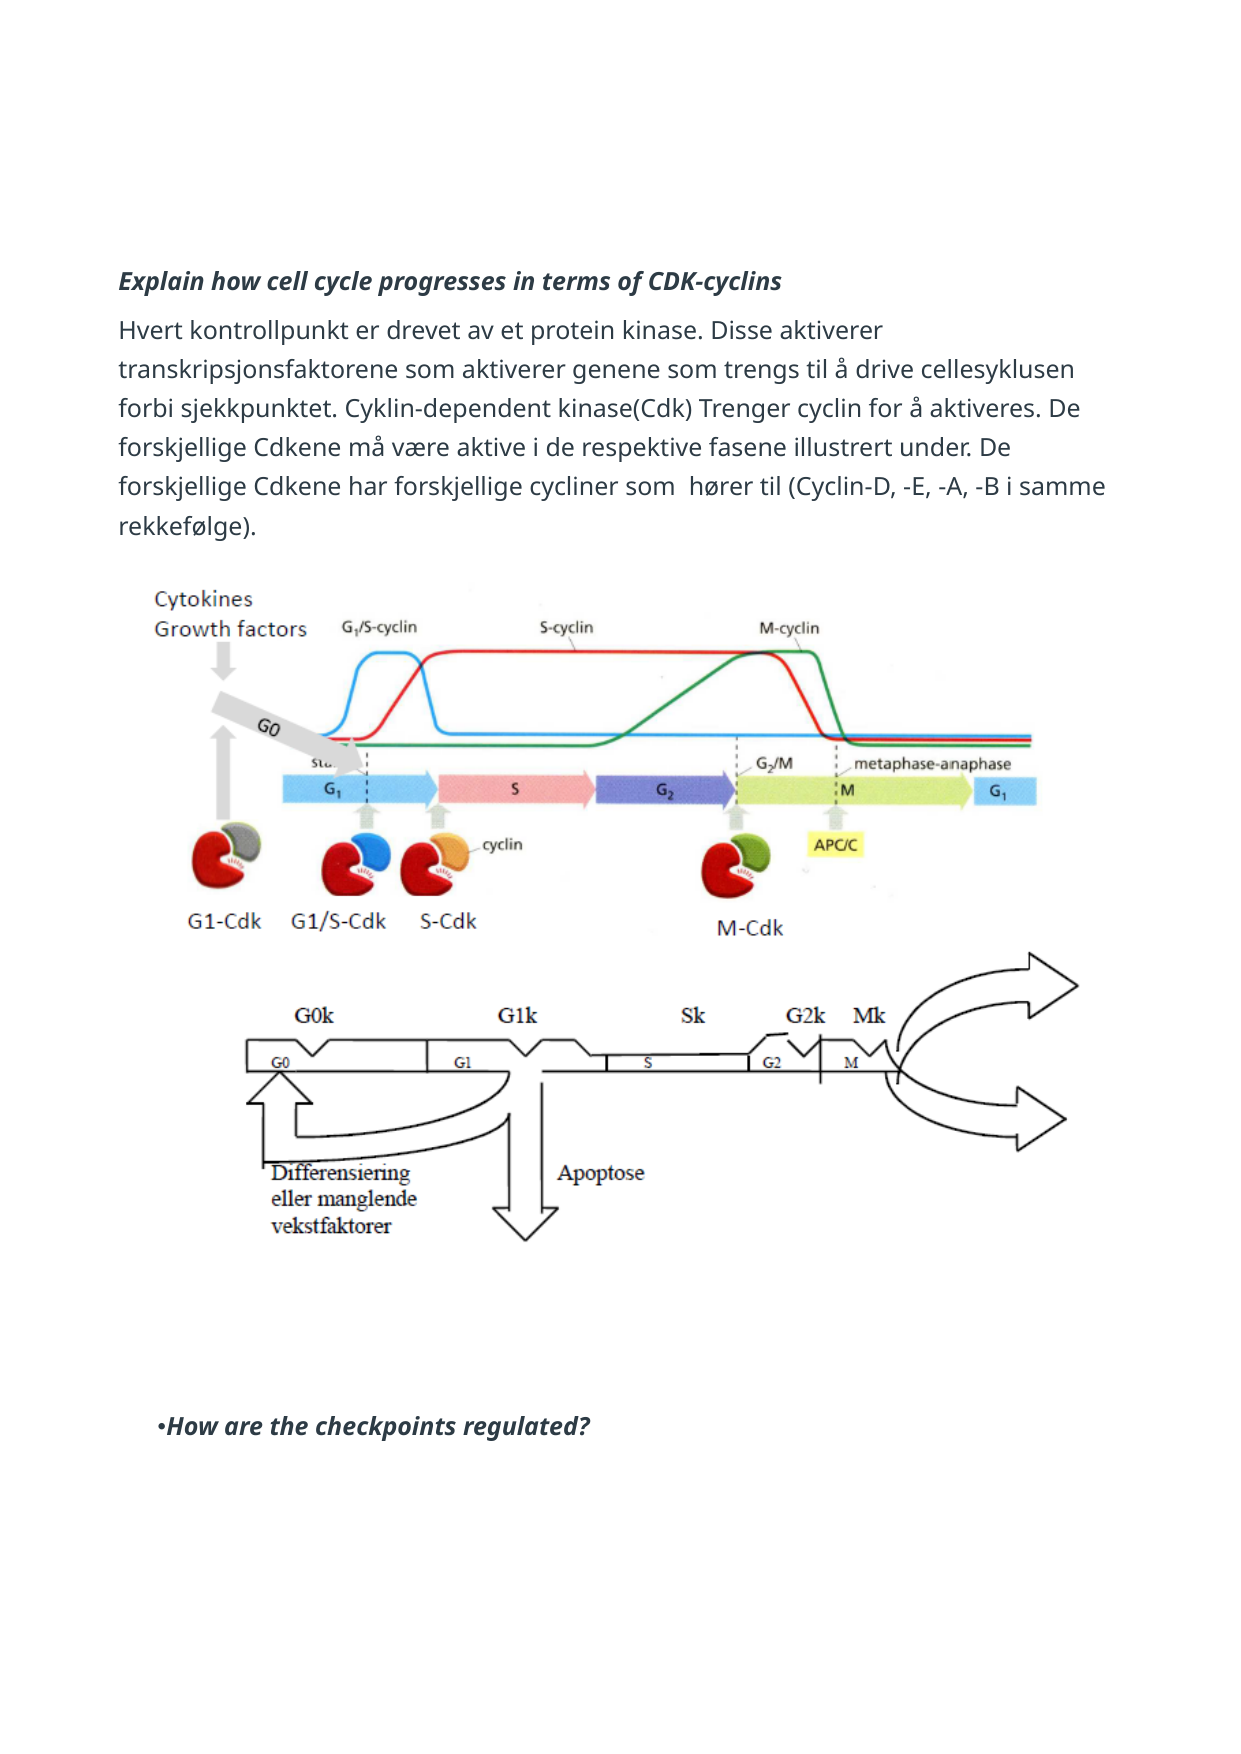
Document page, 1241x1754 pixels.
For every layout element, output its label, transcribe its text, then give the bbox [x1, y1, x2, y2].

picture [118, 556, 1123, 1258]
list How are the checkpoints regulated? [118, 1408, 1122, 1442]
text Hvert kontrollpunkt er drevet av et protein kinase. Disse aktiverer transkripsjonsfaktorene som aktiverer genene som trengs til å drive cellesyklusen forbi sjekkpunktet. Cyklin-dependent kinase(Cdk) Trenger cyclin for å aktiveres. De forskjellige Cdkene må være aktive i de respektive fasene illustrert under. De forskjellige Cdkene har forskjellige cycliner som hører til (Cyclin-D, -E, -A, -B i samme rekkefølge). [118, 312, 1122, 542]
text Explain how cell cycle progresses in terms of CDK-cyclins [118, 264, 1122, 298]
